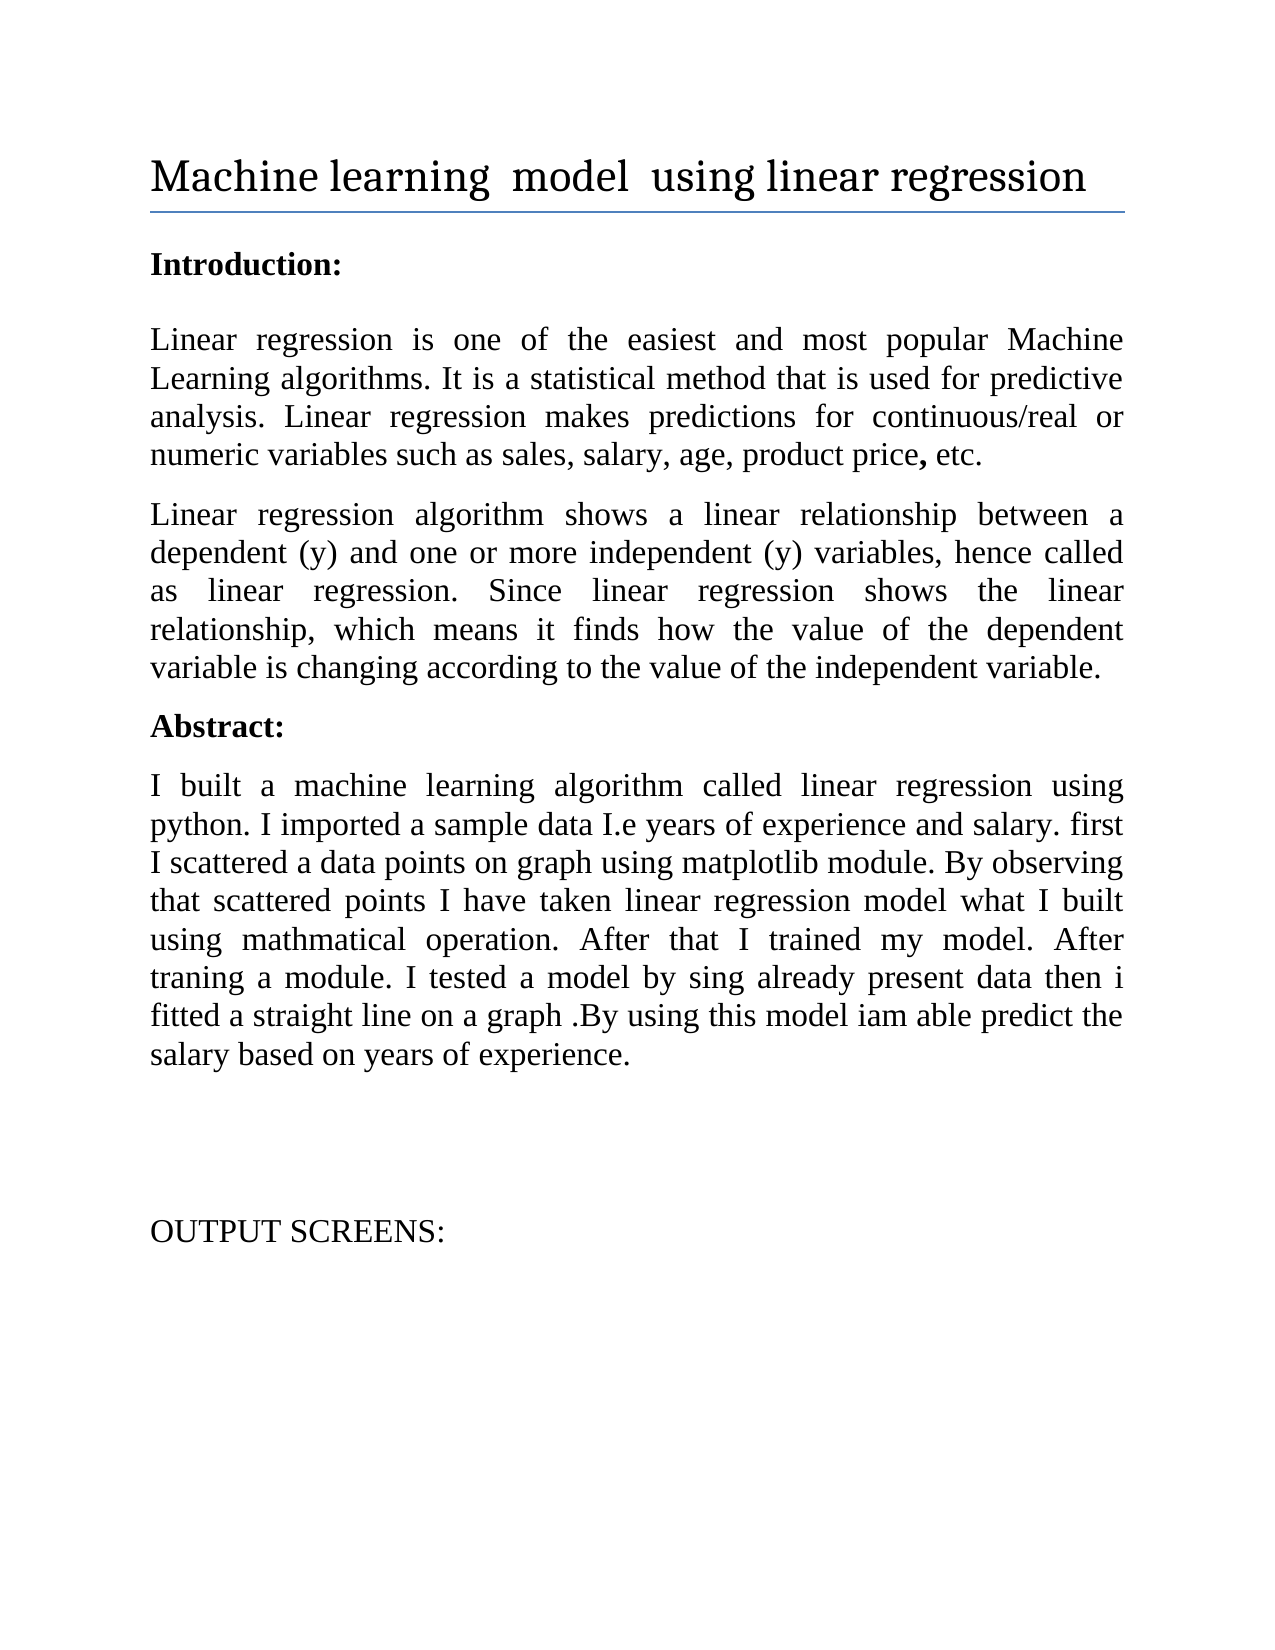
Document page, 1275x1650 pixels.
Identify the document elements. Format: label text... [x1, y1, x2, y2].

title Machine learning model using linear regression [150, 150, 1125, 211]
text Introduction: [150, 244, 1125, 283]
text OUTPUT SCREENS: [150, 1211, 1125, 1250]
text I built a machine learning algorithm called linear regression using python. I imported a sample data I.e years of experience and salary. first I scattered a data points on graph using matplotlib module. By observing that scattered points I have taken linear regression model what I built using mathmatical operation. After that I trained my model. After traning a module. I tested a model by sing already present data then i fitted a straight line on a graph .By using this model iam able predict the salary based on years of experience. [150, 766, 1125, 1072]
text Linear regression is one of the easiest and most popular Machine Learning algorithms. It is a statistical method that is used for predictive analysis. Linear regression makes predictions for continuous/real or numeric variables such as sales, salary, age, product price, etc. [150, 320, 1125, 473]
text Linear regression algorithm shows a linear relationship between a dependent (y) and one or more independent (y) variables, hence called as linear regression. Since linear regression shows the linear relationship, which means it finds how the value of the dependent variable is changing according to the value of the independent variable. [150, 494, 1125, 686]
text Abstract: [150, 706, 1125, 745]
